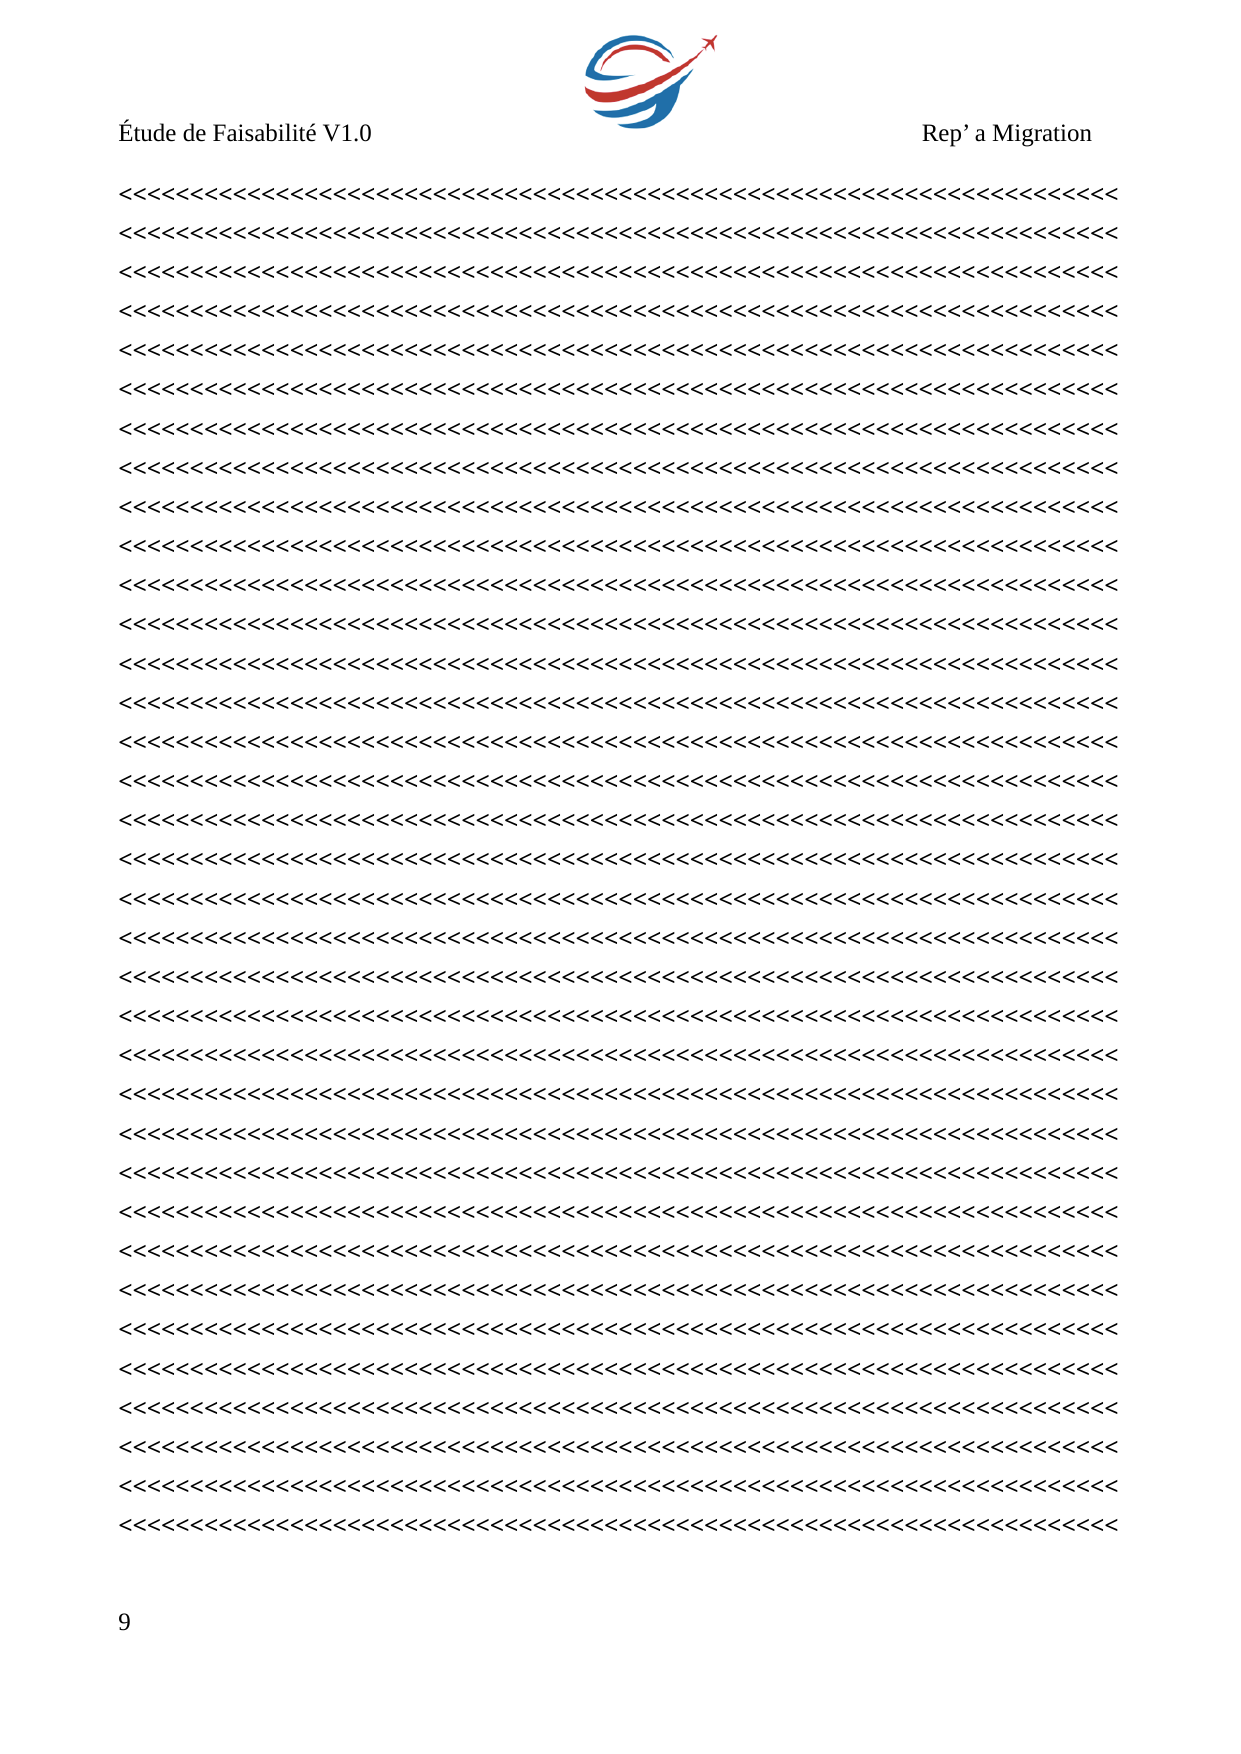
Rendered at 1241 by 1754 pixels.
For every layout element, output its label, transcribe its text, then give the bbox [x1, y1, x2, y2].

text <<<<<<<<<<<<<<<<<<<<<<<<<<<<<<<<<<<<<<<<<<<<<<<<<<<<<<<<<<<<<<<<<<<<<<<<<<<<<<<<<<<<<<<<<<<<<<<<<<<<<<<<<<<<<<<<<<<<<<<<<<<<<<<<<<<<<<<<<<<<<<<<<<<<<<<<<<<<<<<<<<<<<<<<<<<<<<<<<<<<<<<<<<<<<<<<<<<<<<<<<<<<<<<<<<<<<<<<<<<<<<<<<<<<<<<<<<<<<<<<<<<<<<<<<<<<<<<<<<<<<<<<<<<<<<<<<<<<<<<<<<<<<<<<<<<<<<<<<<<<<<<<<<<<<<<<<<<<<<<<<<<<<<<<<<<<<<<<<<<<<<<<<<<<<<<<<<<<<<<<<<<<<<<<<<<<<<<<<<<<<<<<<<<<<<<<<<<<<<<<<<<<<<<<<<<<<<<<<<<<<<<<<<<<<<<<<<<<<<<<<<<<<<<<<<<<<<<<<<<<<<<<<<<<<<<<<<<<<<<<<<<<<<<<<<<<<<<<<<<<<<<<<<<<<<<<<<<<<<<<<<<<<<<<<<<<<<<<<<<<<<<<<<<<<<<<<<<<<<<<<<<<<<<<<<<<<<<<<<<<<<<<<<<<<<<<<<<<<<<<<<<<<<<<<<<<<<<<<<<<<<<<<<<<<<<<<<<<<<<<<<<<<<<<<<<<<<<<<<<<<<<<<<<<<<<<<<<<<<<<<<<<<<<<<<<<<<<<<<<<<<<<<<<<<<<<<<<<<<<<<<<<<<<<<<<<<<<<<<<<<<<<<<<<<<<<<<<<<<<<<<<<<<<<<<<<<<<<<<<<<<<<<<<<<<<<<<<<<<<<<<<<<<<<<<<<<<<<<<<<<<<<<<<<<<<<<<<<<<<<<<<<<<<<<<<<<<<<<<<<<<<<<<<<<<<<<<<<<<<<<<<<<<<<<<<<<<<<<<<<<<<<<<<<<<<<<<<<<<<<<<<<<<<<<<<<<<<<<<<<<<<<<<<<<<<<<<<<<<<<<<<<<<<<<<<<<<<<<<<<<<<<<<<<<<<<<<<<<<<<<<<<<<<<<<<<<<<<<<<<<<<<<<<<<<<<<<<<<<<<<<<<<<<<<<<<<<<<<<<<<<<<<<<<<<<<<<<<<<<<<<<<<<<<<<<<<<<<<<<<<<<<<<<<<<<<<<<<<<<<<<<<<<<<<<<<<<<<<<<<<<<<<<<<<<<<<<<<<<<<<<<<<<<<<<<<<<<<<<<<<<<<<<<<<<<<<<<<<<<<<<<<<<<<<<<<<<<<<<<<<<<<<<<<<<<<<<<<<<<<<<<<<<<<<<<<<<<<<<<<<<<<<<<<<<<<<<<<<<<<<<<<<<<<<<<<<<<<<<<<<<<<<<<<<<<<<<<<<<<<<<<<<<<<<<<<<<<<<<<<<<<<<<<<<<<<<<<<<<<<<<<<<<<<<<<<<<<<<<<<<<<<<<<<<<<<<<<<<<<<<<<<<<<<<<<<<<<<<<<<<<<<<<<<<<<<<<<<<<<<<<<<<<<<<<<<<<<<<<<<<<<<<<<<<<<<<<<<<<<<<<<<<<<<<<<<<<<<<<<<<<<<<<<<<<<<<<<<<<<<<<<<<<<<<<<<<<<<<<<<<<<<<<<<<<<<<<<<<<<<<<<<<<<<<<<<<<<<<<<<<<<<<<<<<<<<<<<<<<<<<<<<<<<<<<<<<<<<<<<<<<<<<<<<<<<<<<<<<<<<<<<<<<<<<<<<<<<<<<<<<<<<<<<<<<<<<<<<<<<<<<<<<<<<<<<<<<<<<<<<<<<<<<<<<<<<<<<<<<<<<<<<<<<<<<<<<<<<<<<<<<<<<<<<<<<<<<<<<<<<<<<<<<<<<<<<<<<<<<<<<<<<<<<<<<<<<<<<<<<<<<<<<<<<<<<<<<<<<<<<<<<<<<<<<<<<<<<<<<<<<<<<<<<<<<<<<<<<<<<<<<<<<<<<<<<<<<<<<<<<<<<<<<<<<<<<<<<<<<<<<<<<<<<<<<<<<<<<<<<<<<<<<<<<<<<<<<<<<<<<<<<<<<<<<<<<<<<<<<<<<<<<<<<<<<<<<<<<<<<<<<<<<<<<<<<<<<<<<<<<<<<<<<<<<<<<<<<<<<<<<<<<<<<<<<<<<<<<<<<<<<<<<<<<<<<<<<<<<<<<<<<<<<<<<<<<<<<<<<<<<<<<<<<<<<<<<<<<<<<<<<<<<<<<<<<<<<<<<<<<<<<<<<<<<<<<<<<<<<<<<<<<<<<<<<<<<<<<<<<<<<<<<<<<<<<<<<<<<<<<<<<<<<<<<<<<<<<<<<<<<<<<<<<<<<<<<<<<<<<<<<<<<<<<<<<<<<<<<<<<<<<<<<<<<<<<<<<<<<<<<<<<<<<<<<<<<<<<<<<<<<<<<<<<<<<<<<<<<<<<<<<<<<<<<<<<<<<<<<<<<<<<<<<<<<<<<<<<<<<<<<<<<<<<<<<<<<<<<<<<<<<<<<<<<<<<<<<<<<<<<<<<<<<<<<<<<<<<<<<<<<<<<<<<<<<<<<<<<<<<<<<<<<<<<<<<<<<<<<<<<<<<<<<<<< [118, 176, 1122, 1542]
picture [577, 14, 723, 155]
